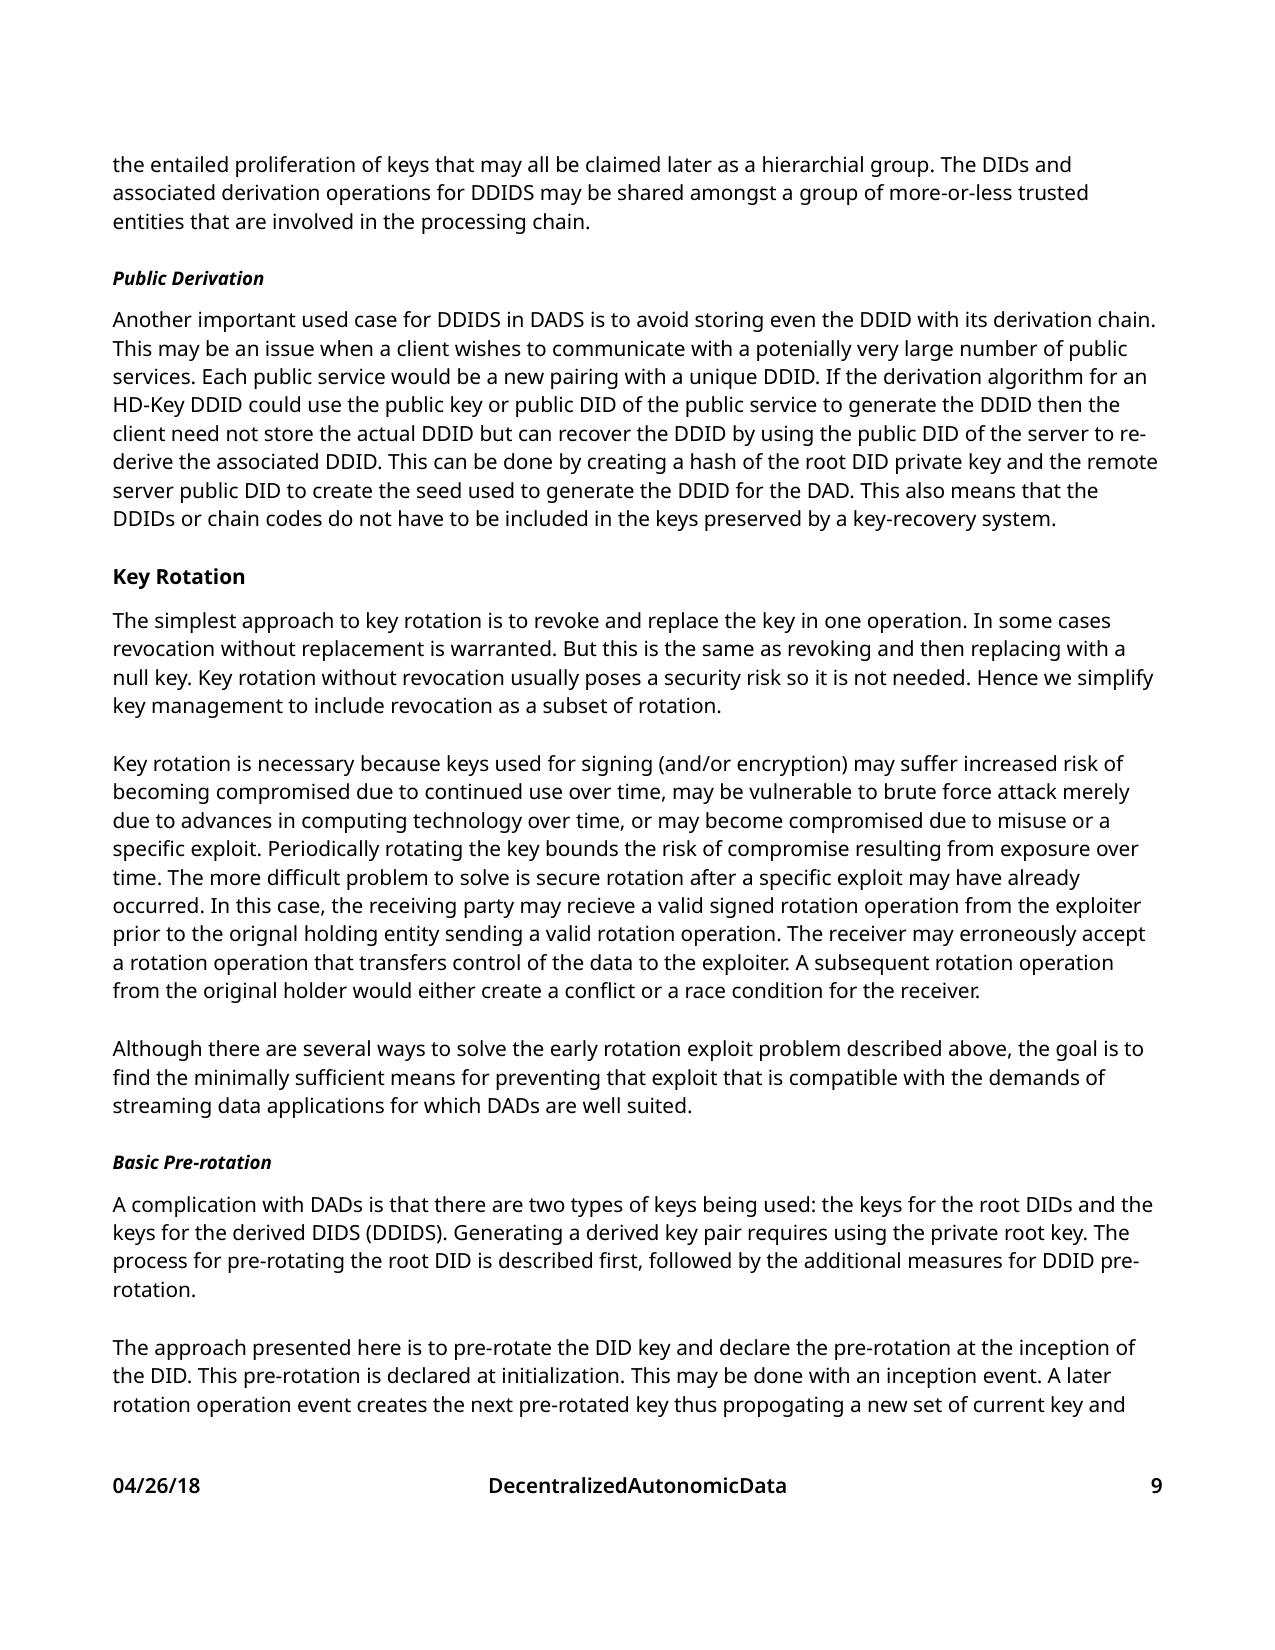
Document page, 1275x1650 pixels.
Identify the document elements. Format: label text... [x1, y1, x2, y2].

text A complication with DADs is that there are two types of keys being used: the keys for the root DIDs and the keys for the derived DIDS (DDIDS). Generating a derived key pair requires using the private root key. The process for pre-rotating the root DID is described first, followed by the additional measures for DDID pre-rotation. [112, 1190, 1162, 1303]
text The simplest approach to key rotation is to revoke and replace the key in one operation. In some cases revocation without replacement is warranted. But this is the same as revoking and then replacing with a null key. Key rotation without revocation usually poses a security risk so it is not needed. Hence we simplify key management to include revocation as a subset of rotation. [112, 606, 1162, 719]
text Although there are several ways to solve the early rotation exploit problem described above, the goal is to find the minimally sufficient means for preventing that exploit that is compatible with the demands of streaming data applications for which DADs are well suited. [112, 1034, 1162, 1120]
subtitle Basic Pre-rotation [112, 1149, 1162, 1175]
subtitle Key Rotation [112, 562, 1162, 591]
subtitle Public Derivation [112, 265, 1162, 290]
text The approach presented here is to pre-rotate the DID key and declare the pre-rotation at the inception of the DID. This pre-rotation is declared at initialization. This may be done with an inception event. A later rotation operation event creates the next pre-rotated key thus propogating a new set of current key and [112, 1333, 1162, 1418]
text the entailed proliferation of keys that may all be claimed later as a hierarchial group. The DIDs and associated derivation operations for DDIDS may be shared amongst a group of more-or-less trusted entities that are involved in the processing chain. [112, 150, 1162, 235]
text Key rotation is necessary because keys used for signing (and/or encryption) may suffer increased risk of becoming compromised due to continued use over time, may be vulnerable to brute force attack merely due to advances in computing technology over time, or may become compromised due to misuse or a specific exploit. Periodically rotating the key bounds the risk of compromise resulting from exposure over time. The more difficult problem to solve is secure rotation after a specific exploit may have already occurred. In this case, the receiving party may recieve a valid signed rotation operation from the exploiter prior to the orignal holding entity sending a valid rotation operation. The receiver may erroneously accept a rotation operation that transfers control of the data to the exploiter. A subsequent rotation operation from the original holder would either create a conflict or a race condition for the receiver. [112, 749, 1162, 1005]
text Another important used case for DDIDS in DADS is to avoid storing even the DDID with its derivation chain. This may be an issue when a client wishes to communicate with a potenially very large number of public services. Each public service would be a new pairing with a unique DDID. If the derivation algorithm for an HD-Key DDID could use the public key or public DID of the public service to generate the DDID then the client need not store the actual DDID but can recover the DDID by using the public DID of the server to re-derive the associated DDID. This can be done by creating a hash of the root DID private key and the remote server public DID to create the seed used to generate the DDID for the DAD. This also means that the DDIDs or chain codes do not have to be included in the keys preserved by a key-recovery system. [112, 305, 1162, 533]
